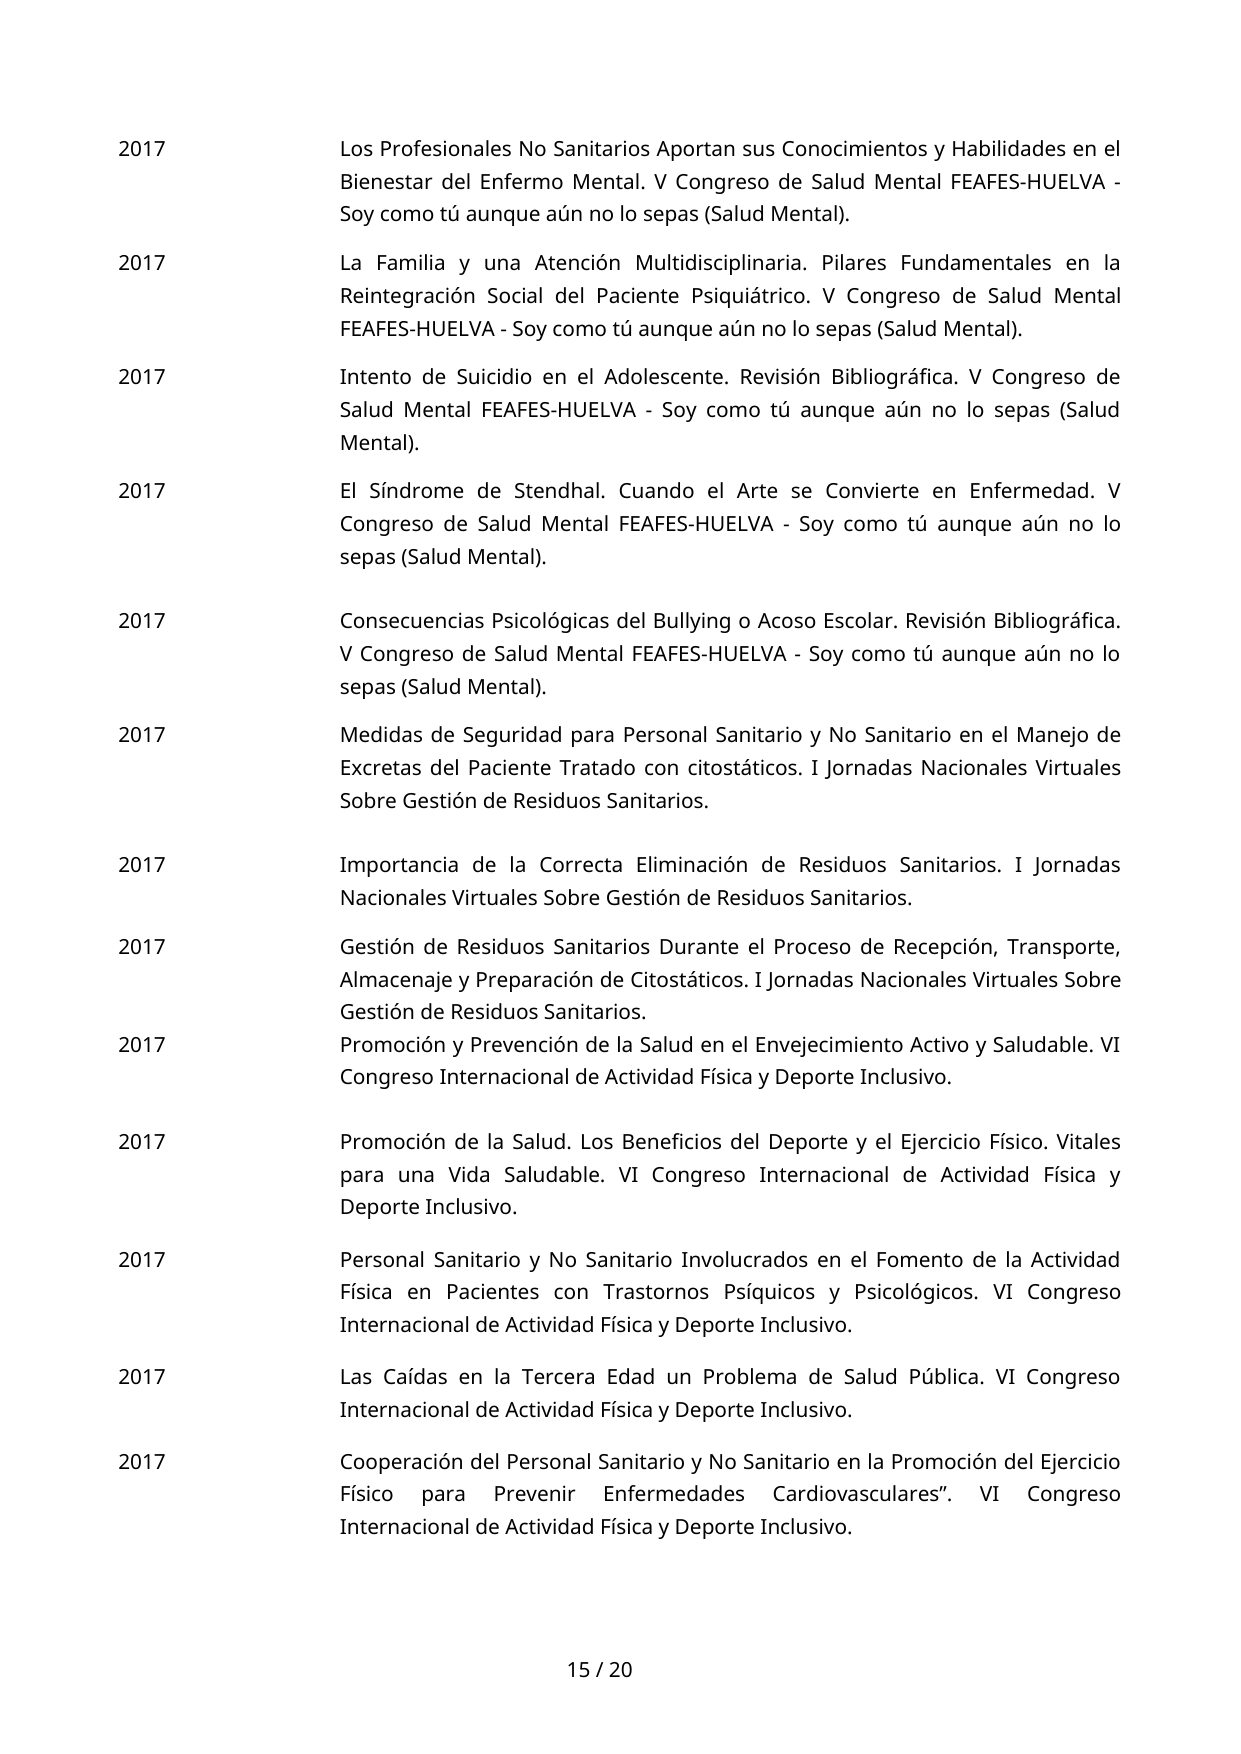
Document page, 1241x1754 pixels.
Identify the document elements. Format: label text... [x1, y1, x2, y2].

text 2017 Gestión de Residuos Sanitarios Durante el Proceso de Recepción, Transporte, Almacenaje y Preparación de Citostáticos. I Jornadas Nacionales Virtuales Sobre Gestión de Residuos Sanitarios. [118, 932, 1122, 1026]
text 2017 Las Caídas en la Tercera Edad un Problema de Salud Pública. VI Congreso Internacional de Actividad Física y Deporte Inclusivo. [118, 1362, 1122, 1423]
text 2017 Los Profesionales No Sanitarios Aportan sus Conocimientos y Habilidades en el Bienestar del Enfermo Mental. V Congreso de Salud Mental FEAFES-HUELVA - Soy como tú aunque aún no lo sepas (Salud Mental). [118, 134, 1122, 228]
text 2017 Promoción y Prevención de la Salud en el Envejecimiento Activo y Saludable. VI Congreso Internacional de Actividad Física y Deporte Inclusivo. [118, 1030, 1122, 1091]
text 2017 Cooperación del Personal Sanitario y No Sanitario en la Promoción del Ejercicio Físico para Prevenir Enfermedades Cardiovasculares”. VI Congreso Internacional de Actividad Física y Deporte Inclusivo. [118, 1447, 1122, 1541]
text 2017 Promoción de la Salud. Los Beneficios del Deporte y el Ejercicio Físico. Vitales para una Vida Saludable. VI Congreso Internacional de Actividad Física y Deporte Inclusivo. [118, 1127, 1122, 1221]
text 2017 Personal Sanitario y No Sanitario Involucrados en el Fomento de la Actividad Física en Pacientes con Trastornos Psíquicos y Psicológicos. VI Congreso Internacional de Actividad Física y Deporte Inclusivo. [118, 1245, 1122, 1338]
text 2017 El Síndrome de Stendhal. Cuando el Arte se Convierte en Enfermedad. V Congreso de Salud Mental FEAFES-HUELVA - Soy como tú aunque aún no lo sepas (Salud Mental). [118, 477, 1122, 570]
text 2017 La Familia y una Atención Multidisciplinaria. Pilares Fundamentales en la Reintegración Social del Paciente Psiquiátrico. V Congreso de Salud Mental FEAFES-HUELVA - Soy como tú aunque aún no lo sepas (Salud Mental). [118, 248, 1122, 342]
text 2017 Consecuencias Psicológicas del Bullying o Acoso Escolar. Revisión Bibliográfica. V Congreso de Salud Mental FEAFES-HUELVA - Soy como tú aunque aún no lo sepas (Salud Mental). [118, 607, 1122, 700]
text 2017 Importancia de la Correcta Eliminación de Residuos Sanitarios. I Jornadas Nacionales Virtuales Sobre Gestión de Residuos Sanitarios. [118, 851, 1122, 912]
text 2017 Medidas de Seguridad para Personal Sanitario y No Sanitario en el Manejo de Excretas del Paciente Tratado con citostáticos. I Jornadas Nacionales Virtuales Sobre Gestión de Residuos Sanitarios. [118, 721, 1122, 814]
text 2017 Intento de Suicidio en el Adolescente. Revisión Bibliográfica. V Congreso de Salud Mental FEAFES-HUELVA - Soy como tú aunque aún no lo sepas (Salud Mental). [118, 362, 1122, 456]
